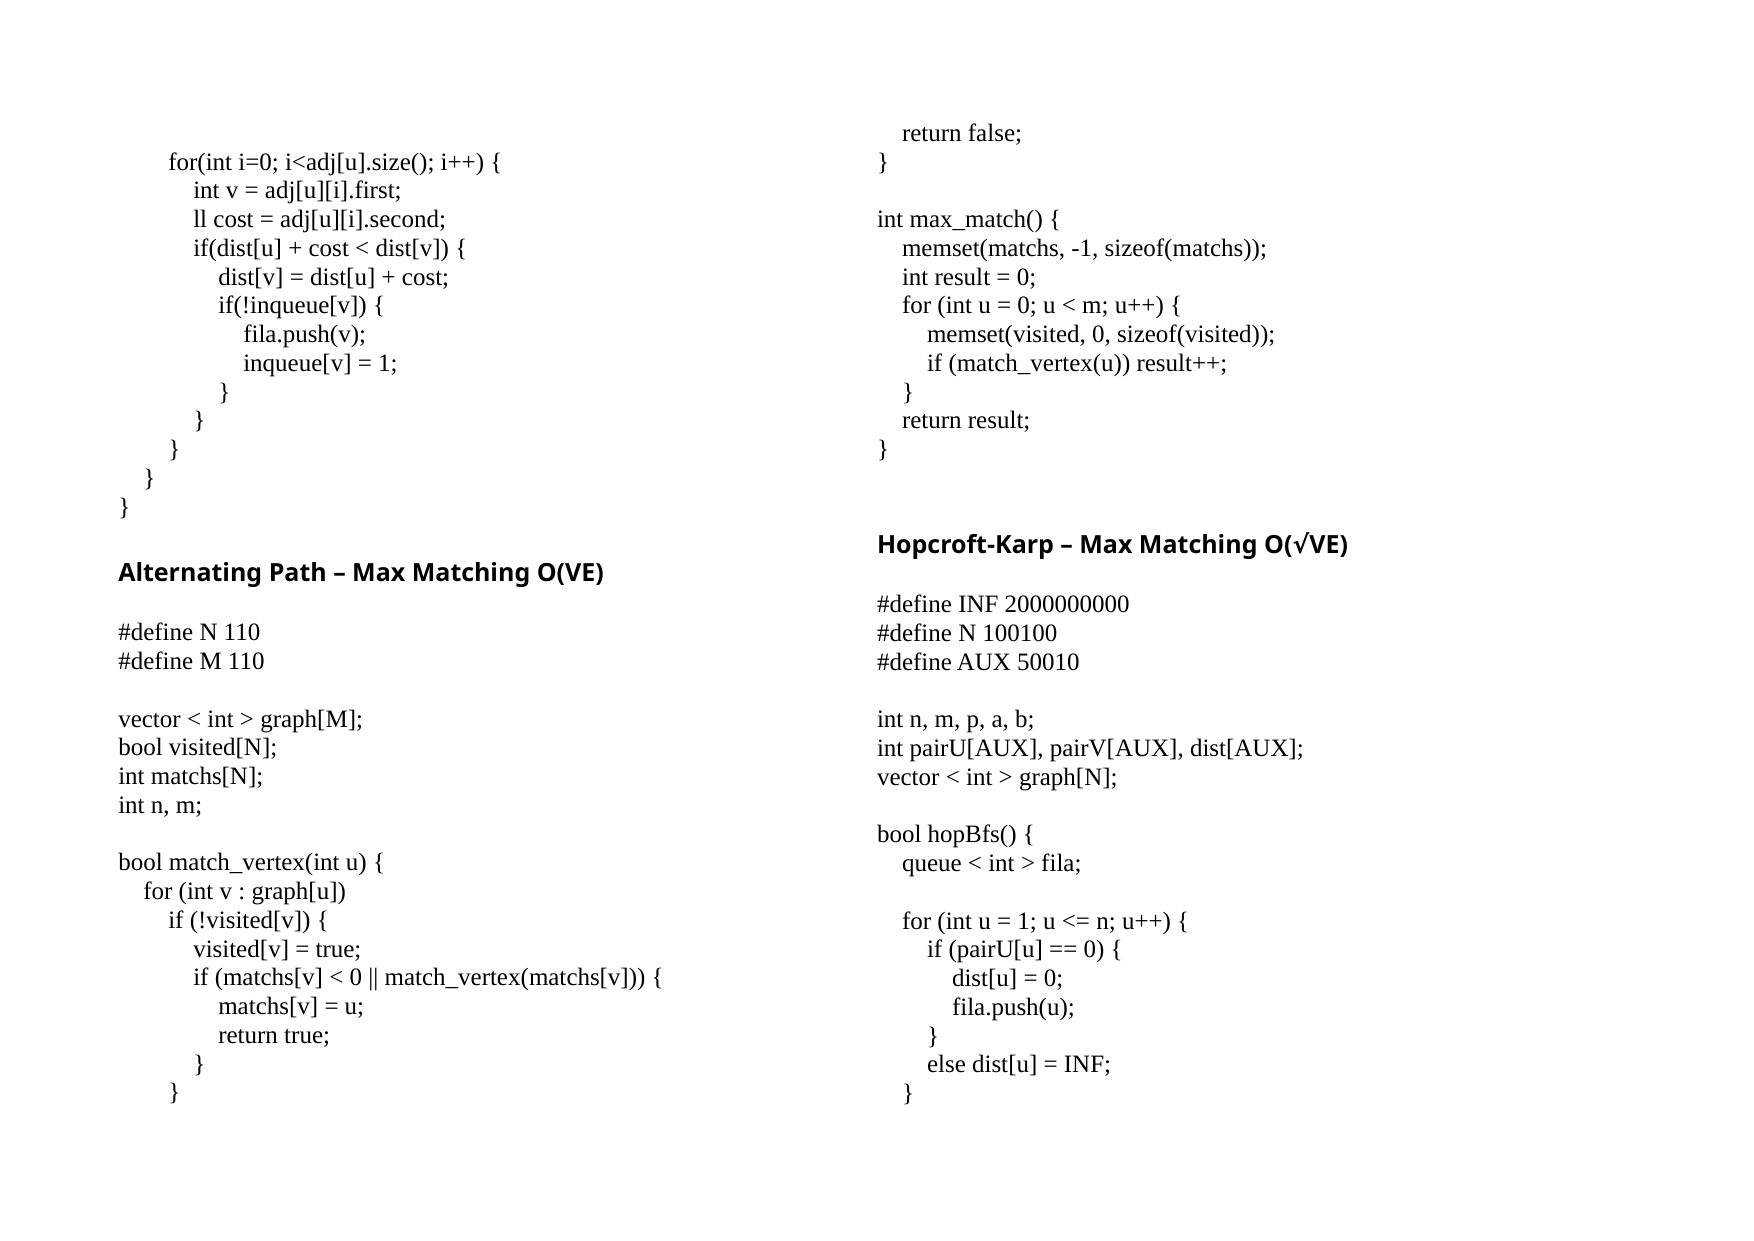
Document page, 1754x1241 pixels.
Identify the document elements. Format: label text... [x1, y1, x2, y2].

text } [877, 1078, 1635, 1107]
text matchs[v] = u; [118, 991, 877, 1020]
text inqueue[v] = 1; [118, 348, 877, 377]
text #define INF 2000000000 [877, 589, 1635, 618]
text for (int u = 1; u <= n; u++) { [877, 906, 1635, 934]
text dist[v] = dist[u] + cost; [118, 262, 877, 291]
text int matchs[N]; [118, 761, 877, 790]
text int max_match() { [877, 204, 1635, 233]
text if (pairU[u] == 0) { [877, 934, 1635, 963]
text #define N 100100 [877, 618, 1635, 647]
text dist[u] = 0; [877, 963, 1635, 992]
text #define AUX 50010 [877, 647, 1635, 676]
text } [118, 377, 877, 406]
text return result; [877, 406, 1635, 434]
text #define M 110 [118, 646, 877, 675]
text return true; [118, 1020, 877, 1049]
text #define N 110 [118, 617, 877, 646]
text queue < int > fila; [877, 848, 1635, 877]
text } [118, 1077, 877, 1106]
text if (match_vertex(u)) result++; [877, 348, 1635, 377]
text vector < int > graph[N]; [877, 762, 1635, 791]
text for(int i=0; i<adj[u].size(); i++) { [118, 147, 877, 176]
text else dist[u] = INF; [877, 1049, 1635, 1078]
text for (int u = 0; u < m; u++) { [877, 291, 1635, 319]
text bool hopBfs() { [877, 819, 1635, 848]
text ll cost = adj[u][i].second; [118, 204, 877, 233]
text if(!inqueue[v]) { [118, 291, 877, 319]
text } [877, 377, 1635, 406]
text bool visited[N]; [118, 732, 877, 761]
text memset(matchs, -1, sizeof(matchs)); [877, 233, 1635, 262]
text visited[v] = true; [118, 934, 877, 962]
text } [118, 406, 877, 434]
text int v = adj[u][i].first; [118, 176, 877, 204]
text memset(visited, 0, sizeof(visited)); [877, 319, 1635, 348]
text if (!visited[v]) { [118, 905, 877, 934]
text } [877, 434, 1635, 463]
text Hopcroft-Karp – Max Matching O(√VE) [877, 527, 1635, 561]
text for (int v : graph[u]) [118, 876, 877, 905]
text if(dist[u] + cost < dist[v]) { [118, 233, 877, 262]
text } [118, 1049, 877, 1077]
text int pairU[AUX], pairV[AUX], dist[AUX]; [877, 733, 1635, 762]
text } [118, 463, 877, 492]
text } [118, 492, 877, 521]
text } [118, 434, 877, 463]
text if (matchs[v] < 0 || match_vertex(matchs[v])) { [118, 962, 877, 991]
text } [877, 147, 1635, 176]
text fila.push(u); [877, 992, 1635, 1021]
text fila.push(v); [118, 319, 877, 348]
text int result = 0; [877, 262, 1635, 291]
text int n, m; [118, 790, 877, 819]
text Alternating Path – Max Matching O(VE) [118, 555, 877, 589]
text int n, m, p, a, b; [877, 704, 1635, 733]
text } [877, 1021, 1635, 1049]
text vector < int > graph[M]; [118, 704, 877, 732]
text return false; [877, 118, 1635, 147]
text bool match_vertex(int u) { [118, 847, 877, 876]
